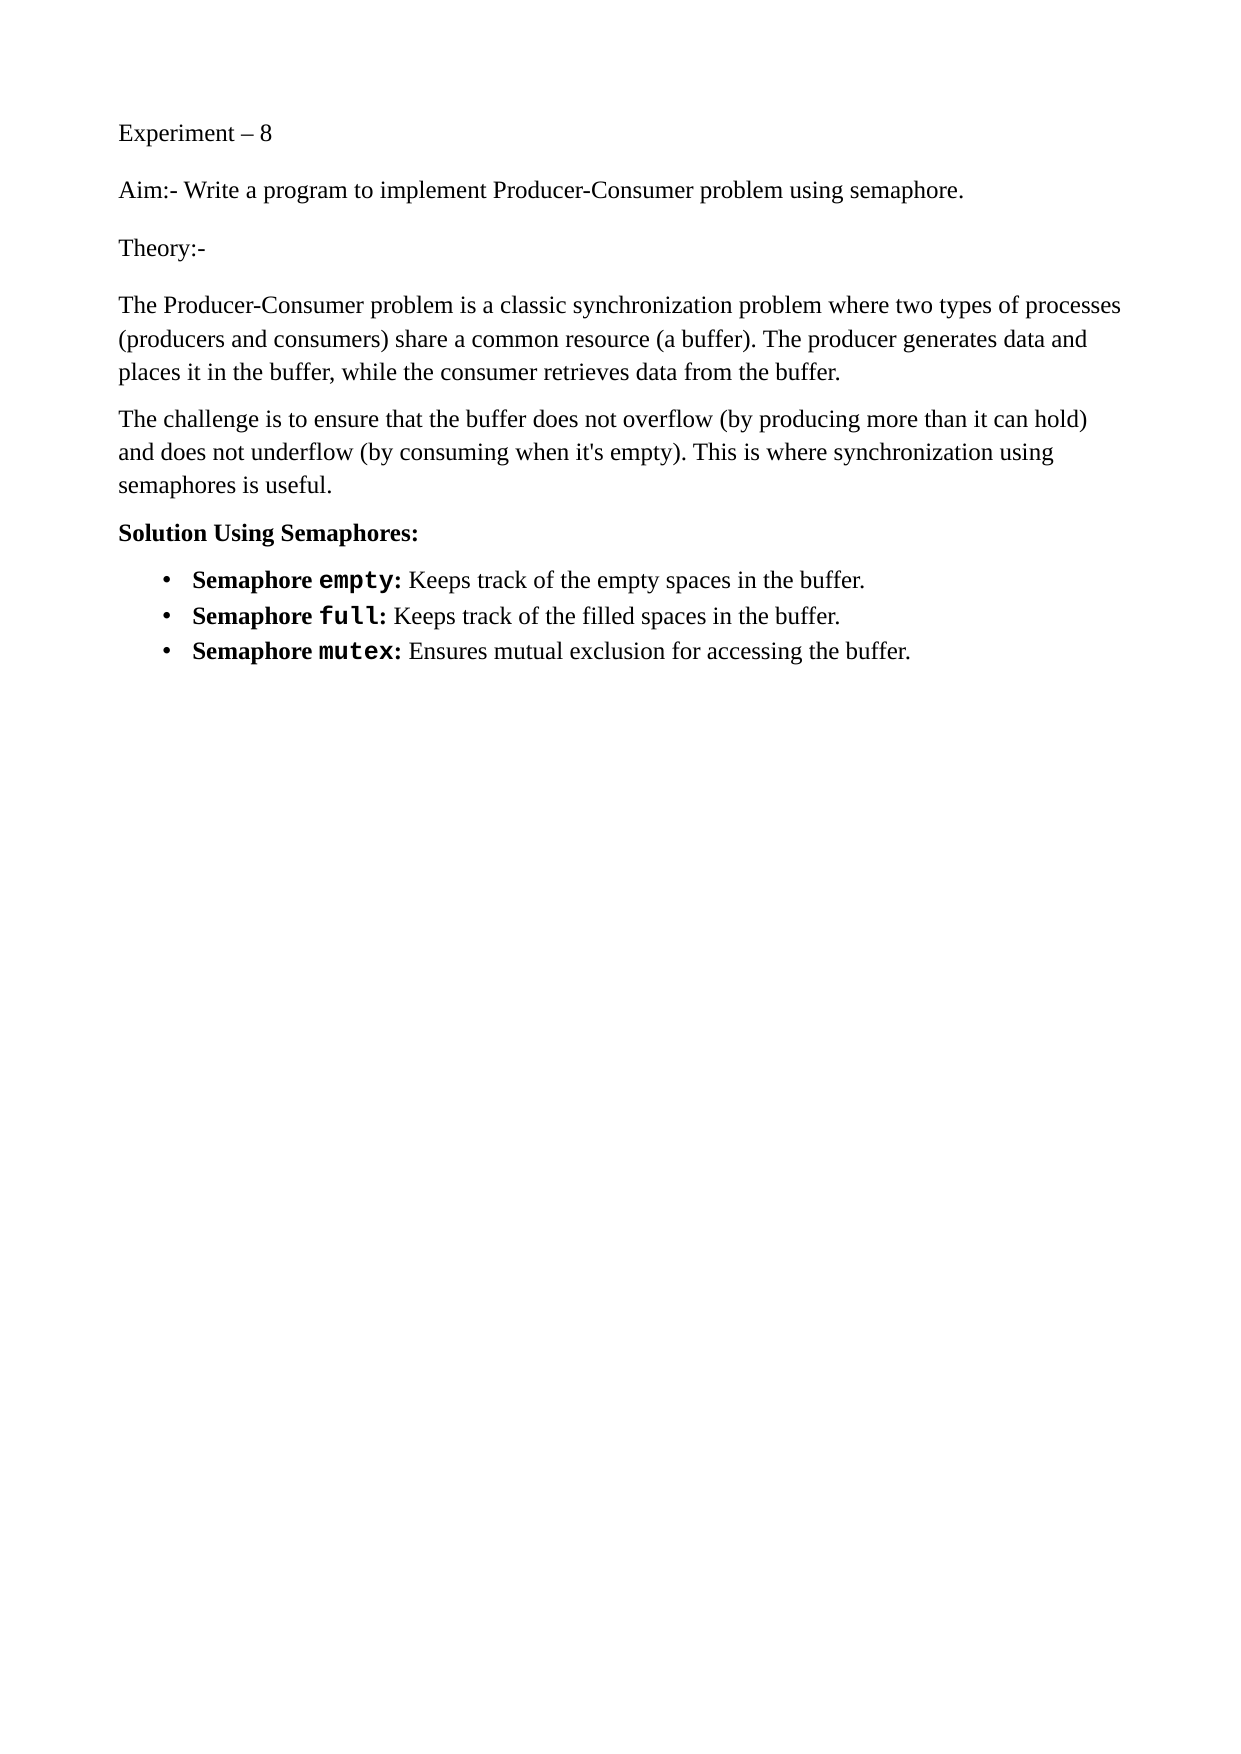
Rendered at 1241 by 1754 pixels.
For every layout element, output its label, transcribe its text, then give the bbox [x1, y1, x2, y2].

list Semaphore mutex: Ensures mutual exclusion for accessing the buffer. [162, 636, 1122, 667]
text Theory:- [118, 233, 1122, 262]
text Solution Using Semaphores: [118, 518, 1122, 547]
text Experiment – 8 [118, 118, 1122, 147]
text The challenge is to ensure that the buffer does not overflow (by producing more than it can hold) and does not underflow (by consuming when it's empty). This is where synchronization using semaphores is useful. [118, 404, 1122, 499]
list Semaphore full: Keeps track of the filled spaces in the buffer. [162, 601, 1122, 632]
text The Producer-Consumer problem is a classic synchronization problem where two types of processes (producers and consumers) share a common resource (a buffer). The producer generates data and places it in the buffer, while the consumer retrieves data from the buffer. [118, 291, 1122, 385]
list Semaphore empty: Keeps track of the empty spaces in the buffer. [162, 566, 1122, 596]
text Aim:- Write a program to implement Producer-Consumer problem using semaphore. [118, 176, 1122, 204]
